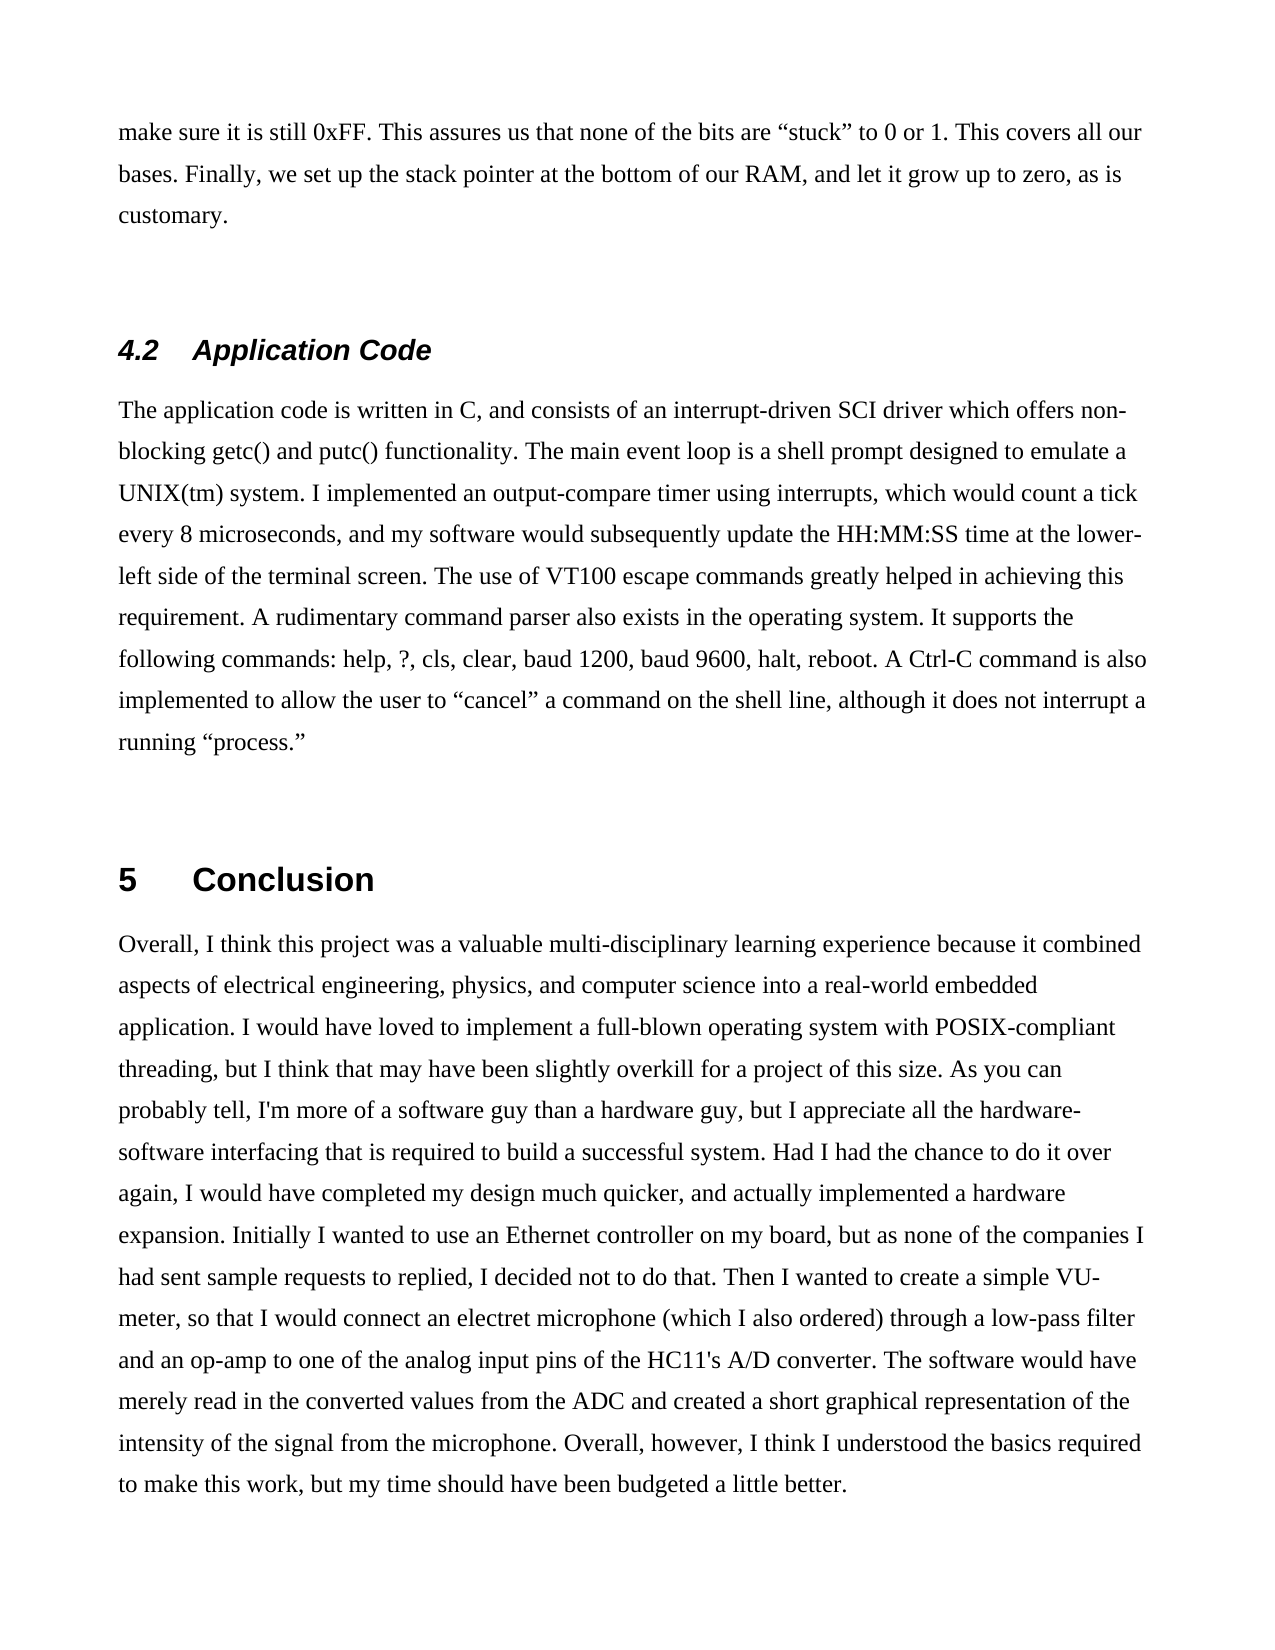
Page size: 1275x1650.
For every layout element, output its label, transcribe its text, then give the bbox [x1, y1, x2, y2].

text The application code is written in C, and consists of an interrupt-driven SCI driver which offers non-blocking getc() and putc() functionality. The main event loop is a shell prompt designed to emulate a UNIX(tm) system. I implemented an output-compare timer using interrupts, which would count a tick every 8 microseconds, and my software would subsequently update the HH:MM:SS time at the lower-left side of the terminal screen. The use of VT100 escape commands greatly helped in achieving this requirement. A rudimentary command parser also exists in the operating system. It supports the following commands: help, ?, cls, clear, baud 1200, baud 9600, halt, reboot. A Ctrl-C command is also implemented to allow the user to “cancel” a command on the shell line, although it does not interrupt a running “process.” [118, 396, 1157, 756]
subtitle 4.2 Application Code [118, 334, 1157, 367]
text make sure it is still 0xFF. This assures us that none of the bits are “stuck” to 0 or 1. This covers all our bases. Finally, we set up the stack pointer at the bottom of our RAM, and let it grow up to zero, as is customary. [118, 118, 1157, 229]
subtitle 5 Conclusion [118, 861, 1157, 899]
text Overall, I think this project was a valuable multi-disciplinary learning experience because it combined aspects of electrical engineering, physics, and computer science into a real-world embedded application. I would have loved to implement a full-blown operating system with POSIX-compliant threading, but I think that may have been slightly overkill for a project of this size. As you can probably tell, I'm more of a software guy than a hardware guy, but I appreciate all the hardware-software interfacing that is required to build a successful system. Had I had the chance to do it over again, I would have completed my design much quicker, and actually implemented a hardware expansion. Initially I wanted to use an Ethernet controller on my board, but as none of the companies I had sent sample requests to replied, I decided not to do that. Then I wanted to create a simple VU-meter, so that I would connect an electret microphone (which I also ordered) through a low-pass filter and an op-amp to one of the analog input pins of the HC11's A/D converter. The software would have merely read in the converted values from the ADC and created a short graphical representation of the intensity of the signal from the microphone. Overall, however, I think I understood the basics required to make this work, but my time should have been budgeted a little better. [118, 930, 1157, 1498]
